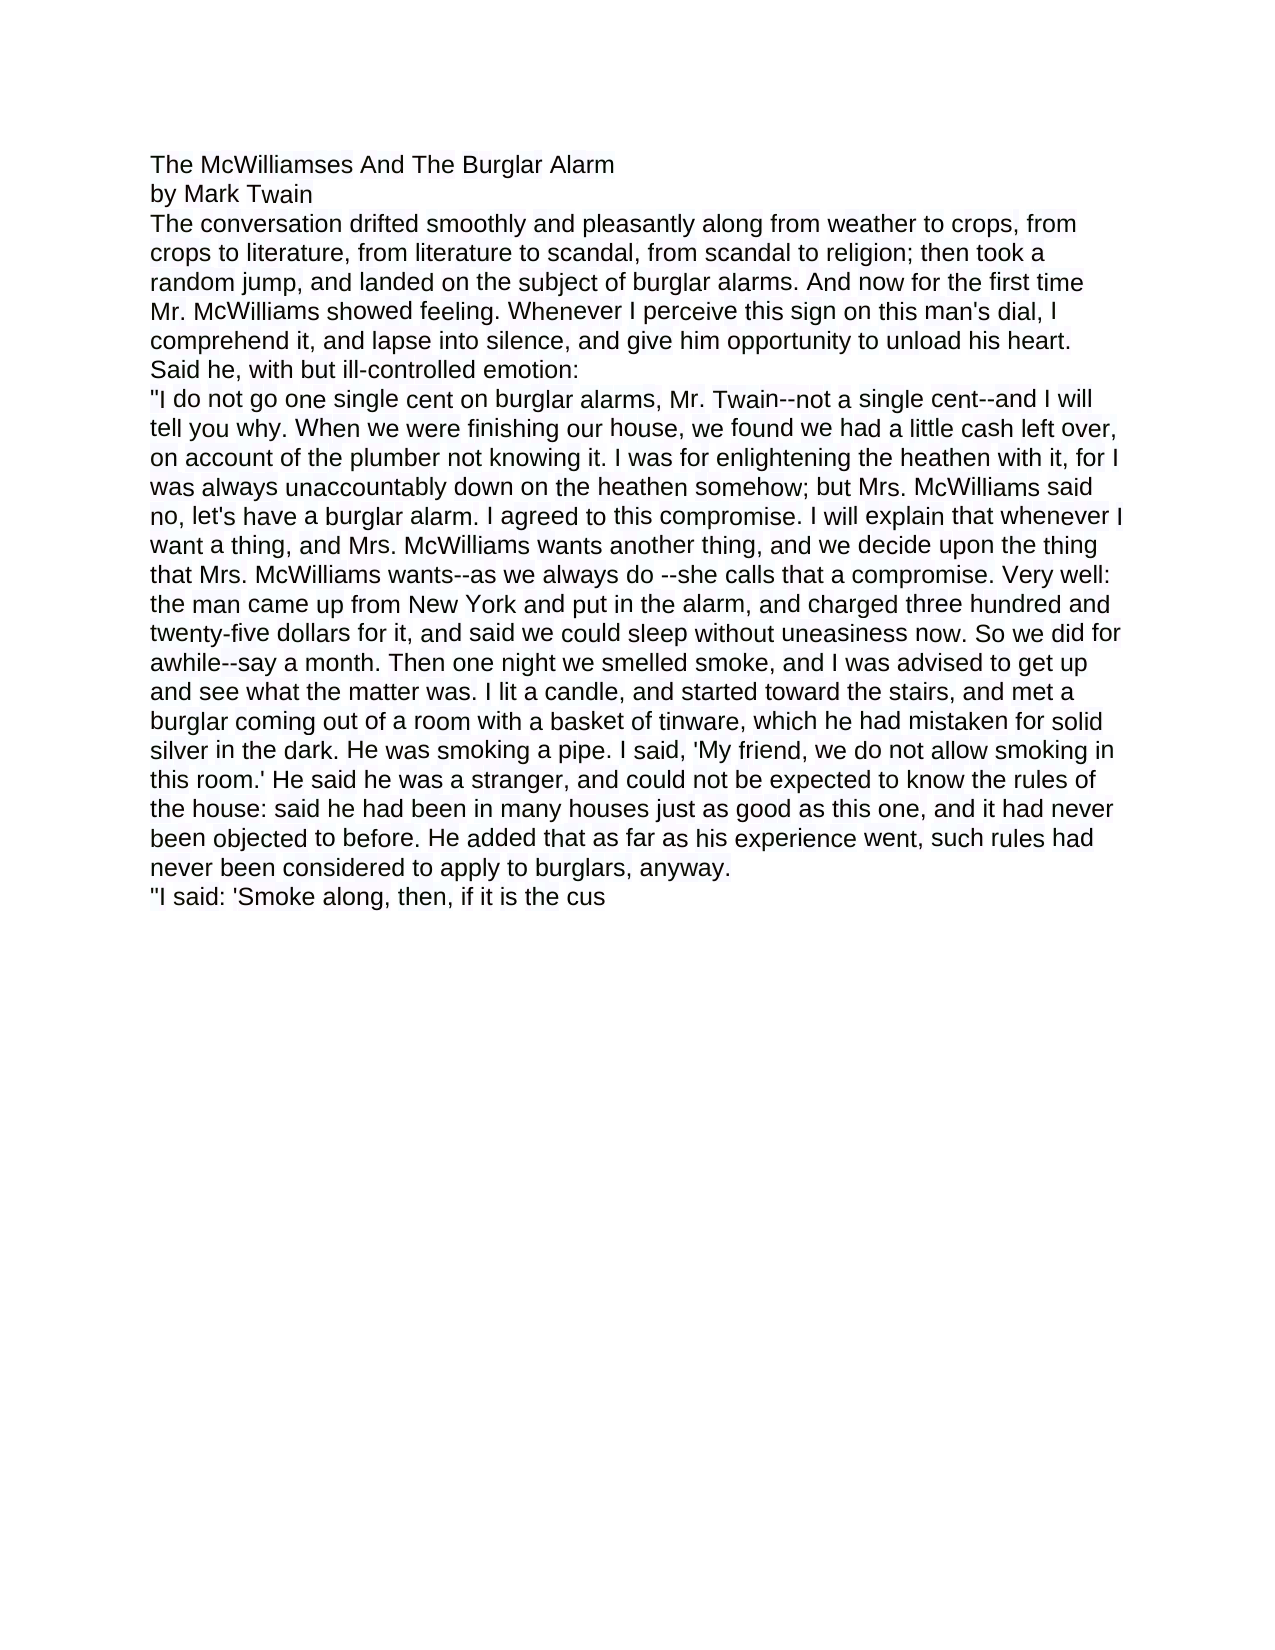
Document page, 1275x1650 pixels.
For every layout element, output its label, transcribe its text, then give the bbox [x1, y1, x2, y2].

text The conversation drifted smoothly and pleasantly along from weather to crops, from crops to literature, from literature to scandal, from scandal to religion; then took a random jump, and landed on the subject of burglar alarms. And now for the first time Mr. McWilliams showed feeling. Whenever I perceive this sign on this man's dial, I comprehend it, and lapse into silence, and give him opportunity to unload his heart. Said he, with but ill-controlled emotion: [150, 208, 1125, 384]
text The McWilliamses And The Burglar Alarm [455, 150, 493, 179]
text The McWilliamses And The Burglar Alarm [377, 150, 412, 179]
text The McWilliamses And The Burglar Alarm [150, 150, 221, 179]
text "I said: 'Smoke along, then, if it is the cus [605, 882, 1125, 911]
text by Mark Twain [299, 179, 1125, 208]
text The McWilliamses And The Burglar Alarm [586, 150, 1125, 179]
text "I do not go one single cent on burglar alarms, Mr. Twain--not a single cent--and I will tell you why. When we were finishing our house, we found we had a little cash left over, on account of the plumber not knowing it. I was for enlightening the heathen with it, for I was always unaccountably down on the heathen somehow; but Mrs. McWilliams said no, let's have a burglar alarm. I agreed to this compromise. I will explain that whenever I want a thing, and Mrs. McWilliams wants another thing, and we decide upon the thing that Mrs. McWilliams wants--as we always do --she calls that a compromise. Very well: the man came up from New York and put in the alarm, and charged three hundred and twenty-five dollars for it, and said we could sleep without uneasiness now. So we did for awhile--say a month. Then one night we smelled smoke, and I was advised to get up and see what the matter was. I lit a candle, and started toward the stairs, and met a burglar coming out of a room with a basket of tinware, which he had mistaken for solid silver in the dark. He was smoking a pipe. I said, 'My friend, we do not allow smoking in this room.' He said he was a stranger, and could not be expected to know the rules of the house: said he had been in many houses just as good as this one, and it had never been objected to before. He added that as far as his experience went, such rules had never been considered to apply to burglars, anyway. [150, 384, 1125, 882]
text The McWilliamses And The Burglar Alarm [542, 150, 572, 179]
